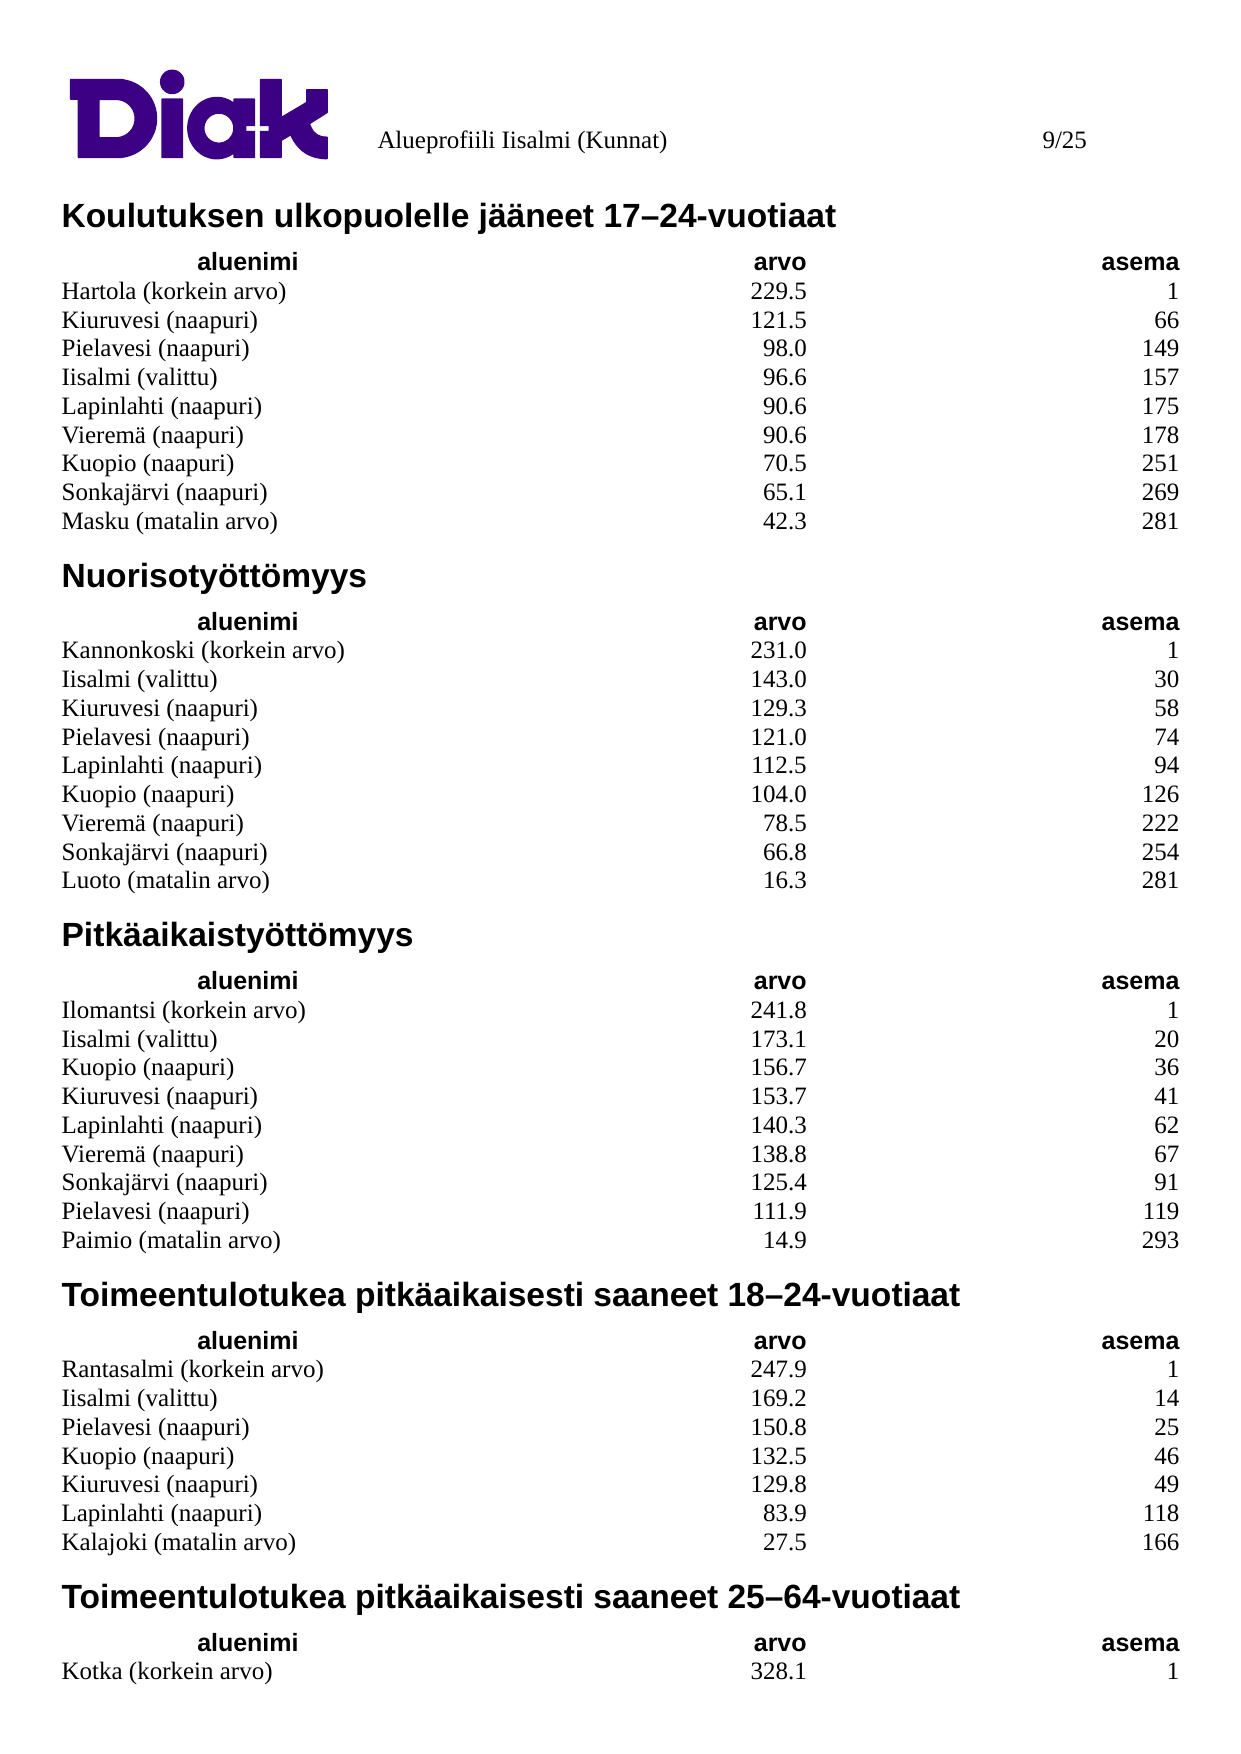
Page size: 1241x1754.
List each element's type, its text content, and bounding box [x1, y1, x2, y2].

subtitle Toimeentulotukea pitkäaikaisesti saaneet 25–64-vuotiaat [61, 1577, 1179, 1615]
table_cell 83.9 [434, 1498, 806, 1527]
subtitle Pitkäaikaistyöttömyys [61, 915, 1179, 954]
table_cell 111.9 [434, 1196, 806, 1225]
table_cell Lapinlahti (naapuri) [61, 751, 434, 779]
table_cell Kuopio (naapuri) [61, 1441, 434, 1469]
table_cell 125.4 [434, 1168, 806, 1196]
table_cell 49 [806, 1470, 1179, 1498]
table_cell 178 [806, 420, 1179, 448]
table_cell Iisalmi (valittu) [61, 1383, 434, 1412]
table_cell 153.7 [434, 1081, 806, 1110]
table_header asema [806, 1326, 1179, 1354]
table_cell Sonkajärvi (naapuri) [61, 837, 434, 866]
table_cell Kuopio (naapuri) [61, 449, 434, 477]
table_cell 129.8 [434, 1470, 806, 1498]
table_cell Paimio (matalin arvo) [61, 1225, 434, 1254]
table_cell 150.8 [434, 1412, 806, 1441]
table_cell 66.8 [434, 837, 806, 866]
table_cell 1 [806, 276, 1179, 305]
table_cell 42.3 [434, 506, 806, 535]
table_header aluenimi [61, 966, 434, 995]
table_cell Vieremä (naapuri) [61, 420, 434, 448]
table_cell 169.2 [434, 1383, 806, 1412]
table_cell 281 [806, 866, 1179, 894]
table_cell 27.5 [434, 1527, 806, 1556]
table_cell 25 [806, 1412, 1179, 1441]
table_cell 138.8 [434, 1139, 806, 1167]
table_cell 67 [806, 1139, 1179, 1167]
table_cell Lapinlahti (naapuri) [61, 391, 434, 420]
table_cell 231.0 [434, 636, 806, 664]
table_header arvo [434, 607, 806, 636]
table_cell 166 [806, 1527, 1179, 1556]
table_header arvo [434, 247, 806, 276]
table_header arvo [434, 966, 806, 995]
table_cell Kuopio (naapuri) [61, 1053, 434, 1081]
table_cell Pielavesi (naapuri) [61, 722, 434, 751]
table_cell Kiuruvesi (naapuri) [61, 1081, 434, 1110]
table_cell 229.5 [434, 276, 806, 305]
table_cell 222 [806, 808, 1179, 837]
table_cell 104.0 [434, 779, 806, 808]
table_cell 1 [806, 1355, 1179, 1383]
table_cell Kiuruvesi (naapuri) [61, 1470, 434, 1498]
table_cell 62 [806, 1110, 1179, 1139]
table_cell Kuopio (naapuri) [61, 779, 434, 808]
table_cell 126 [806, 779, 1179, 808]
table_cell 119 [806, 1196, 1179, 1225]
table_cell Masku (matalin arvo) [61, 506, 434, 535]
table_cell 70.5 [434, 449, 806, 477]
subtitle Nuorisotyöttömyys [61, 556, 1179, 594]
table_cell Lapinlahti (naapuri) [61, 1498, 434, 1527]
table_cell 1 [806, 636, 1179, 664]
table_cell 74 [806, 722, 1179, 751]
table_cell Pielavesi (naapuri) [61, 334, 434, 362]
table_cell 66 [806, 305, 1179, 333]
table_cell 140.3 [434, 1110, 806, 1139]
table_cell 132.5 [434, 1441, 806, 1469]
table_cell 30 [806, 664, 1179, 693]
table_cell Luoto (matalin arvo) [61, 866, 434, 894]
table_header aluenimi [61, 607, 434, 636]
table_cell 20 [806, 1024, 1179, 1052]
table_header asema [806, 247, 1179, 276]
table_cell Kiuruvesi (naapuri) [61, 305, 434, 333]
table_cell 1 [806, 995, 1179, 1024]
table_cell 149 [806, 334, 1179, 362]
table_cell 36 [806, 1053, 1179, 1081]
table_cell 58 [806, 693, 1179, 722]
table_cell 328.1 [434, 1656, 806, 1685]
table_header aluenimi [61, 1628, 434, 1656]
table_cell Pielavesi (naapuri) [61, 1196, 434, 1225]
table_cell Iisalmi (valittu) [61, 1024, 434, 1052]
table_header arvo [434, 1326, 806, 1354]
table_cell 251 [806, 449, 1179, 477]
table_cell 143.0 [434, 664, 806, 693]
table_cell 112.5 [434, 751, 806, 779]
table_cell 281 [806, 506, 1179, 535]
table_cell Vieremä (naapuri) [61, 1139, 434, 1167]
table_cell Kalajoki (matalin arvo) [61, 1527, 434, 1556]
table_cell 65.1 [434, 477, 806, 506]
table_cell 94 [806, 751, 1179, 779]
table_cell 156.7 [434, 1053, 806, 1081]
table_cell 90.6 [434, 420, 806, 448]
table_cell 121.0 [434, 722, 806, 751]
table_header aluenimi [61, 1326, 434, 1354]
table_cell Lapinlahti (naapuri) [61, 1110, 434, 1139]
table_header asema [806, 966, 1179, 995]
table_header aluenimi [61, 247, 434, 276]
table_cell 1 [806, 1656, 1179, 1685]
table_cell 254 [806, 837, 1179, 866]
table_cell 247.9 [434, 1355, 806, 1383]
table_cell 129.3 [434, 693, 806, 722]
table_header asema [806, 1628, 1179, 1656]
table_cell 16.3 [434, 866, 806, 894]
table_cell Hartola (korkein arvo) [61, 276, 434, 305]
table_cell 41 [806, 1081, 1179, 1110]
subtitle Koulutuksen ulkopuolelle jääneet 17–24-vuotiaat [61, 196, 1179, 235]
subtitle Toimeentulotukea pitkäaikaisesti saaneet 18–24-vuotiaat [61, 1274, 1179, 1313]
table_cell Iisalmi (valittu) [61, 362, 434, 391]
table_cell 98.0 [434, 334, 806, 362]
table_cell 293 [806, 1225, 1179, 1254]
table_cell Kotka (korkein arvo) [61, 1656, 434, 1685]
table_cell 90.6 [434, 391, 806, 420]
table_cell Sonkajärvi (naapuri) [61, 1168, 434, 1196]
table_cell Rantasalmi (korkein arvo) [61, 1355, 434, 1383]
table_cell 241.8 [434, 995, 806, 1024]
table_cell 118 [806, 1498, 1179, 1527]
table_cell Sonkajärvi (naapuri) [61, 477, 434, 506]
table_header asema [806, 607, 1179, 636]
table_cell 121.5 [434, 305, 806, 333]
table_cell Kannonkoski (korkein arvo) [61, 636, 434, 664]
table_cell 78.5 [434, 808, 806, 837]
table_cell 46 [806, 1441, 1179, 1469]
table_cell 91 [806, 1168, 1179, 1196]
table_cell Vieremä (naapuri) [61, 808, 434, 837]
table_cell 14.9 [434, 1225, 806, 1254]
table_cell Kiuruvesi (naapuri) [61, 693, 434, 722]
table_cell 173.1 [434, 1024, 806, 1052]
table_header arvo [434, 1628, 806, 1656]
table_cell 157 [806, 362, 1179, 391]
table_cell 269 [806, 477, 1179, 506]
table_cell Pielavesi (naapuri) [61, 1412, 434, 1441]
table_cell 96.6 [434, 362, 806, 391]
table_cell 175 [806, 391, 1179, 420]
table_cell 14 [806, 1383, 1179, 1412]
table_cell Ilomantsi (korkein arvo) [61, 995, 434, 1024]
table_cell Iisalmi (valittu) [61, 664, 434, 693]
